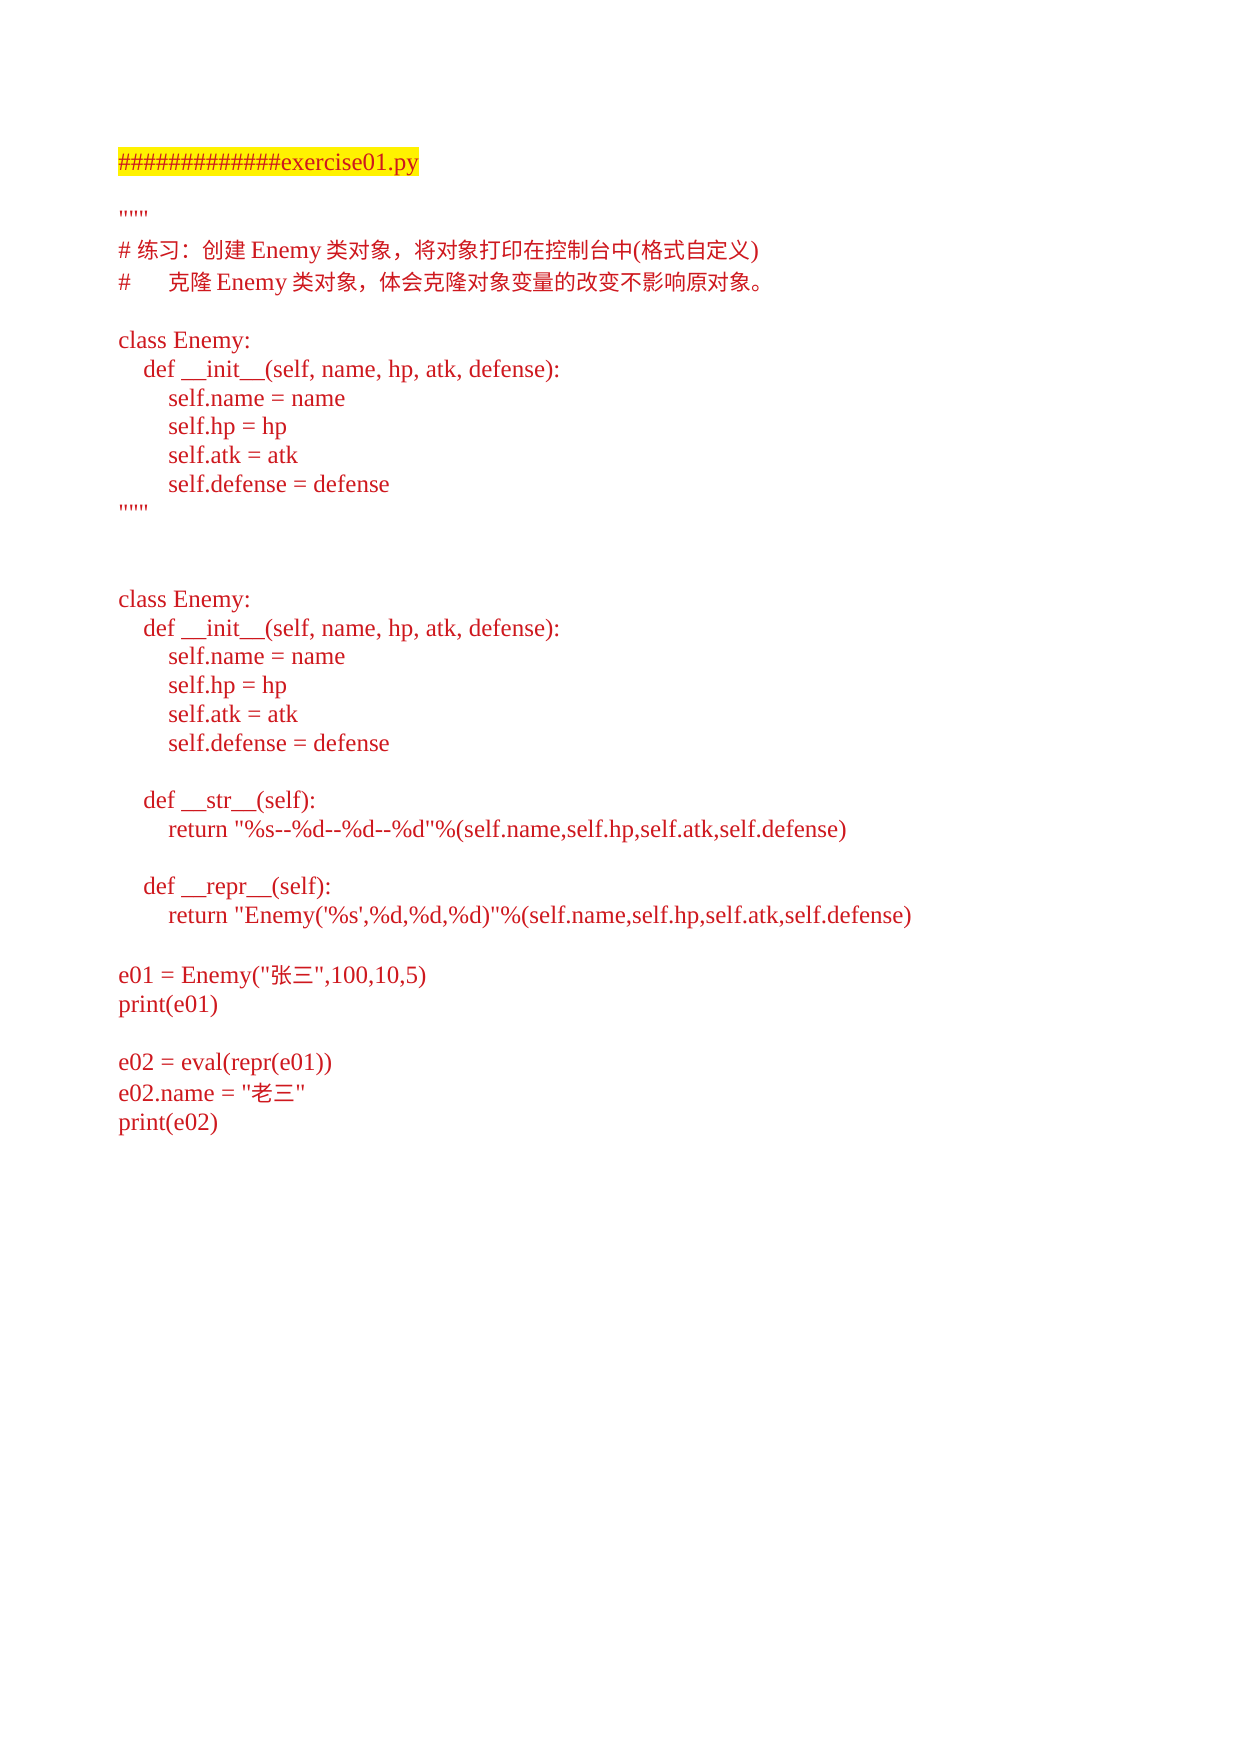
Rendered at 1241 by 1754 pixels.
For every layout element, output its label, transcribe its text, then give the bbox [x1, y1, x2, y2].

text return "Enemy('%s',%d,%d,%d)"%(self.name,self.hp,self.atk,self.defense) [118, 900, 1122, 929]
text def __repr__(self): [118, 871, 1122, 900]
text self.defense = defense [118, 728, 1122, 756]
text #############exercise01.py [118, 147, 1122, 176]
text """ [118, 204, 1122, 233]
text self.defense = defense [118, 469, 1122, 498]
text return "%s--%d--%d--%d"%(self.name,self.hp,self.atk,self.defense) [118, 814, 1122, 843]
text # 克隆Enemy类对象，体会克隆对象变量的改变不影响原对象。 [118, 265, 1122, 296]
text print(e02) [118, 1107, 1122, 1136]
text self.name = name [118, 641, 1122, 670]
text e02.name = "老三" [118, 1076, 1122, 1107]
text self.hp = hp [118, 411, 1122, 440]
text e02 = eval(repr(e01)) [118, 1047, 1122, 1076]
text self.atk = atk [118, 699, 1122, 728]
text def __init__(self, name, hp, atk, defense): [118, 354, 1122, 383]
text class Enemy: [118, 325, 1122, 354]
text def __str__(self): [118, 785, 1122, 814]
text self.hp = hp [118, 670, 1122, 699]
text class Enemy: [118, 584, 1122, 613]
text self.atk = atk [118, 440, 1122, 469]
text e01 = Enemy("张三",100,10,5) [118, 958, 1122, 989]
text """ [118, 498, 1122, 526]
text # 练习：创建Enemy类对象，将对象打印在控制台中(格式自定义) [118, 233, 1122, 265]
text self.name = name [118, 383, 1122, 411]
text print(e01) [118, 989, 1122, 1018]
text def __init__(self, name, hp, atk, defense): [118, 613, 1122, 641]
